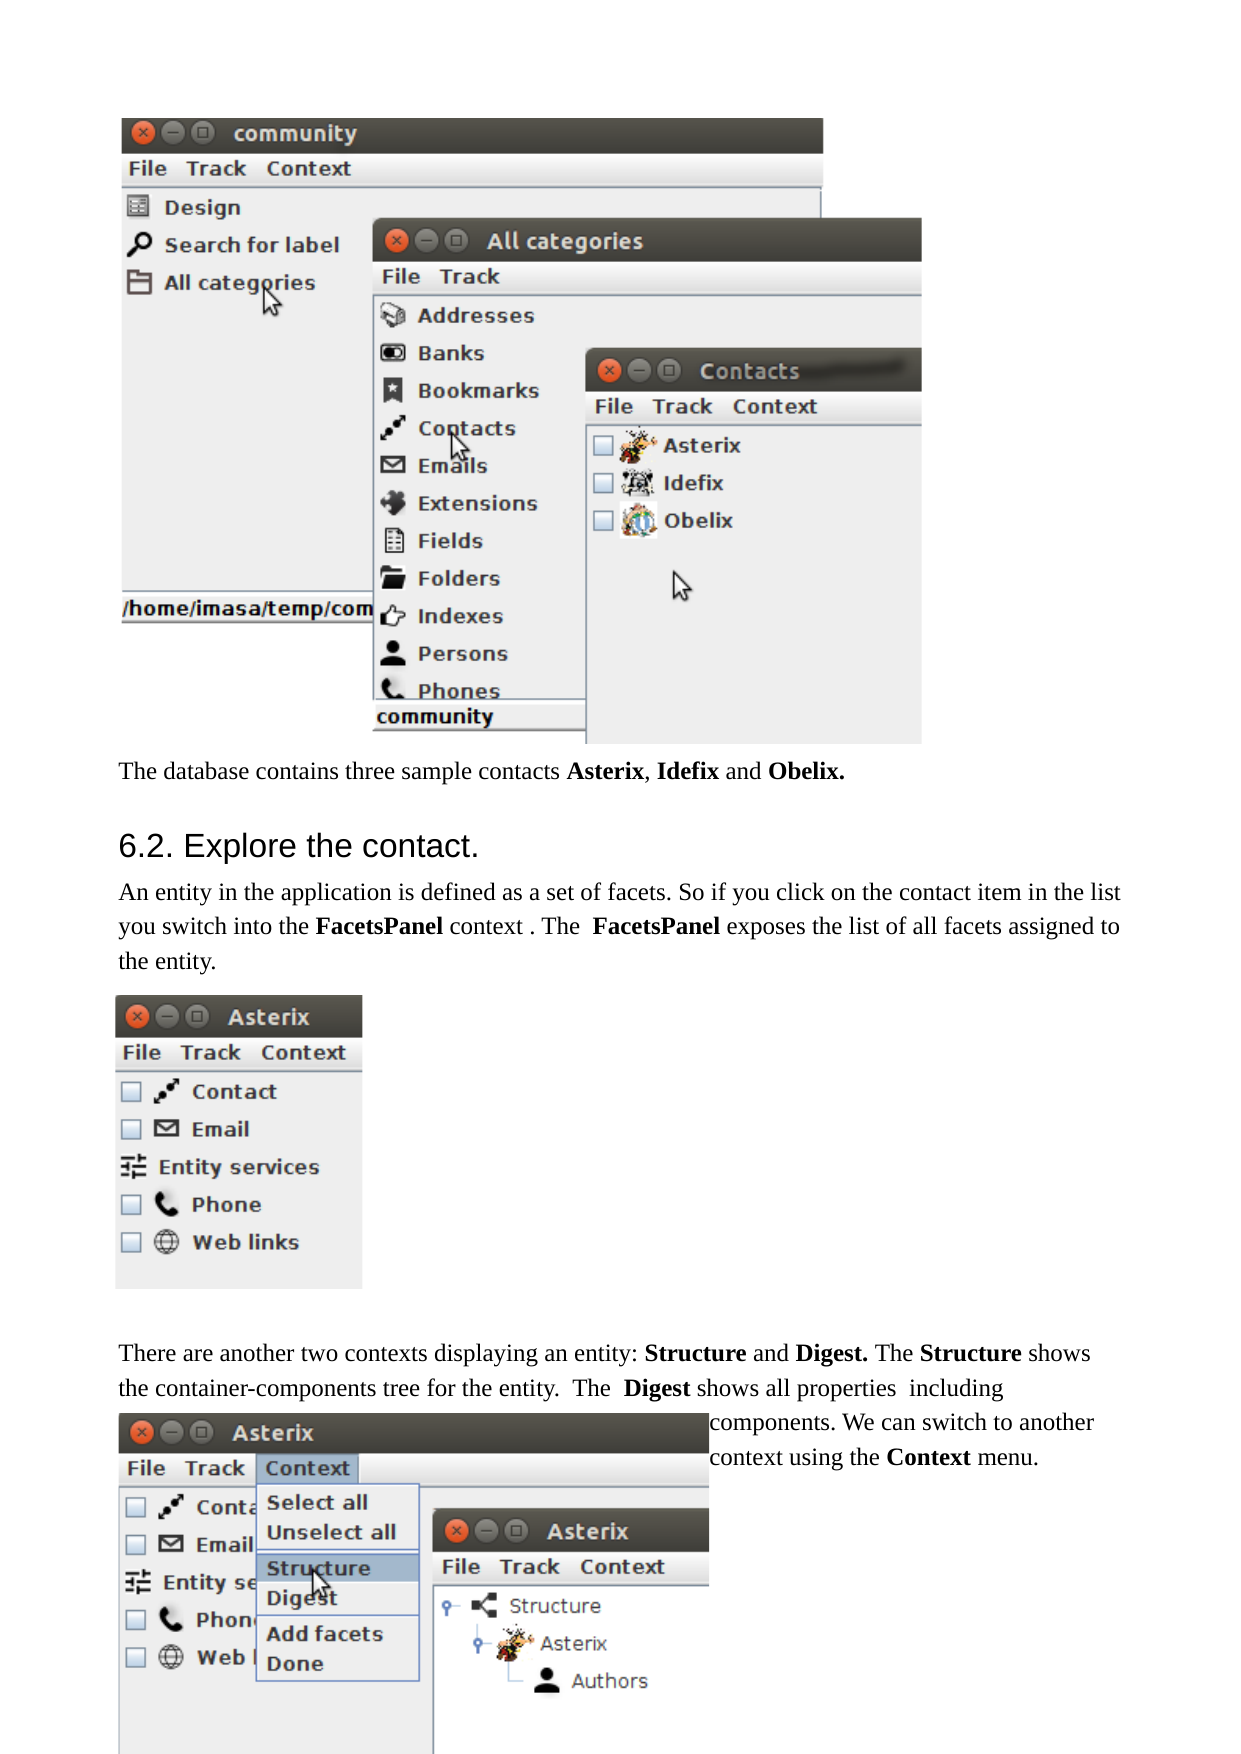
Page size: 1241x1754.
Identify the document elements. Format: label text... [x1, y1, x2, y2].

picture [115, 995, 363, 1289]
subtitle 6.2. Explore the contact. [118, 826, 1122, 864]
picture [121, 118, 922, 744]
picture [118, 1413, 710, 1754]
text The database contains three sample contacts Asterix, Idefix and Obelix. [118, 756, 1122, 785]
text There are another two contexts displaying an entity: Structure and Digest. The Structure shows the container-components tree for the entity. The Digest shows all properties including components. We can switch to another context using the Context menu. [118, 1338, 1122, 1471]
text An entity in the application is defined as a set of facets. So if you click on the contact item in the list you switch into the FacetsPanel context . The FacetsPanel exposes the list of all facets assigned to the entity. [118, 877, 1122, 975]
